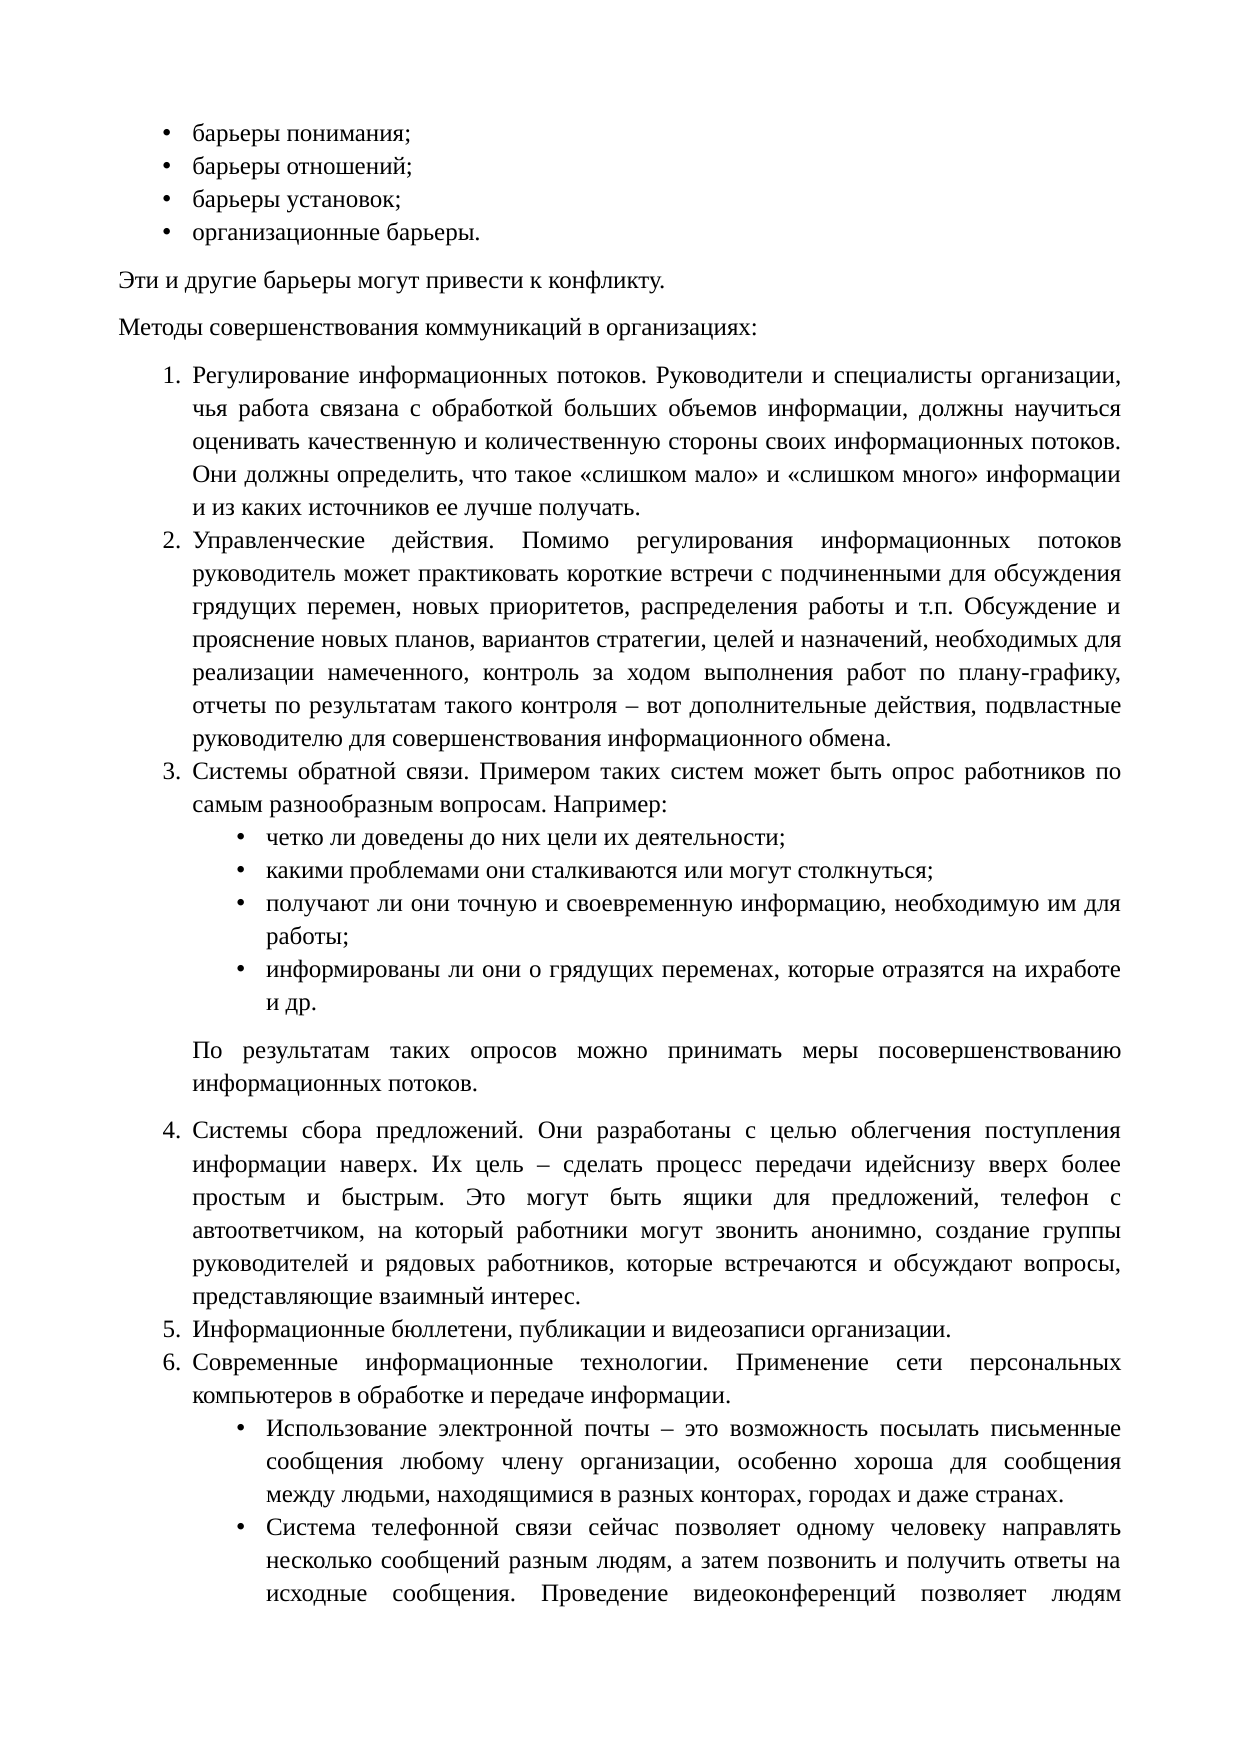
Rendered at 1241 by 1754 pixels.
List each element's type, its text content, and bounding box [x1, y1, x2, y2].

text Эти и другие барьеры могут привести к конфликту. [118, 265, 1122, 293]
list Современные информационные технологии. Применение сети персональных компьютеров в обработке и передаче информации. [162, 1347, 1122, 1408]
list Система телефонной связи сейчас позволяет одному человеку направлять несколько сообщений разным людям, а затем позвонить и получить ответы на исходные сообщения. Проведение видеоконференций позволяет людям [236, 1512, 1122, 1607]
list Системы сбора предложений. Они разработаны с целью облегчения поступления информации наверх. Их цель – сделать процесс передачи идейснизу вверх более простым и быстрым. Это могут быть ящики для предложений, телефон с автоответчиком, на который работники могут звонить анонимно, создание группы руководителей и рядовых работников, которые встречаются и обсуждают вопросы, представляющие взаимный интерес. [162, 1116, 1122, 1309]
list какими проблемами они сталкиваются или могут столкнуться; [236, 855, 1122, 884]
list По результатам таких опросов можно принимать меры посовершенствованию информационных потоков. [162, 1035, 1122, 1097]
list Системы обратной связи. Примером таких систем может быть опрос работников по самым разнообразным вопросам. Например: [162, 756, 1122, 818]
list Информационные бюллетени, публикации и видеозаписи организации. [162, 1314, 1122, 1342]
list барьеры установок; [162, 184, 1122, 213]
list Управленческие действия. Помимо регулирования информационных потоков руководитель может практиковать короткие встречи с подчиненными для обсуждения грядущих перемен, новых приоритетов, распределения работы и т.п. Обсуждение и прояснение новых планов, вариантов стратегии, целей и назначений, необходимых для реализации намеченного, контроль за ходом выполнения работ по плану-графику, отчеты по результатам такого контроля – вот дополнительные действия, подвластные руководителю для совершенствования информационного обмена. [162, 525, 1122, 752]
list получают ли они точную и своевременную информацию, необходимую им для работы; [236, 888, 1122, 950]
list Регулирование информационных потоков. Руководители и специалисты организации, чья работа связана с обработкой больших объемов информации, должны научиться оценивать качественную и количественную стороны своих информационных потоков. Они должны определить, что такое «слишком мало» и «слишком много» информации и из каких источников ее лучше получать. [162, 360, 1122, 521]
list Использование электронной почты – это возможность посылать письменные сообщения любому члену организации, особенно хороша для сообщения между людьми, находящимися в разных конторах, городах и даже странах. [236, 1413, 1122, 1508]
list четко ли доведены до них цели их деятельности; [236, 822, 1122, 851]
list барьеры отношений; [162, 151, 1122, 180]
list барьеры понимания; [162, 118, 1122, 147]
text Методы совершенствования коммуникаций в организациях: [118, 312, 1122, 341]
list организационные барьеры. [162, 217, 1122, 246]
list информированы ли они о грядущих переменах, которые отразятся на ихработе и др. [236, 954, 1122, 1016]
